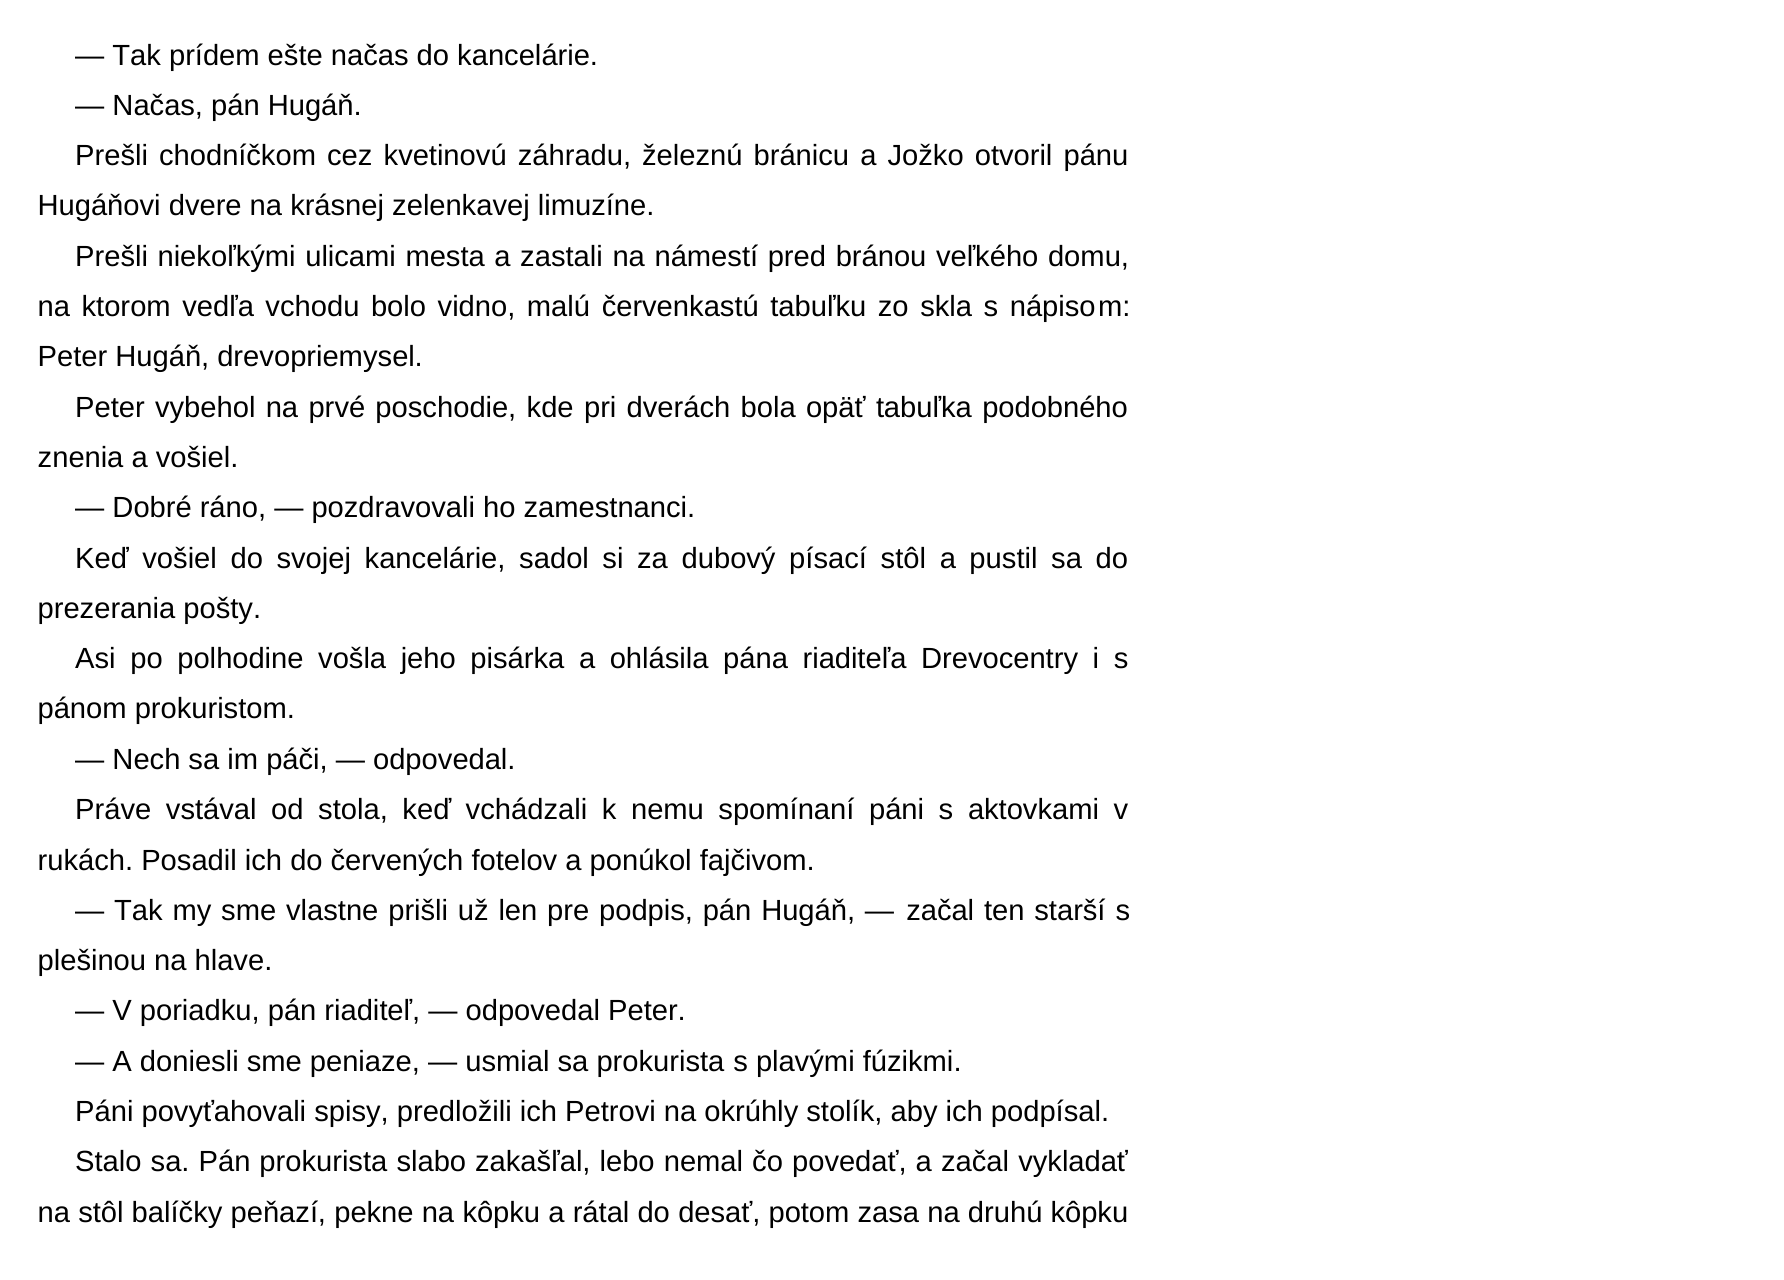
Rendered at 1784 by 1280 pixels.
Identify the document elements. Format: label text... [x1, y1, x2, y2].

text Keď vošiel do svojej kancelárie, sadol si za dubový písací stôl a pustil sa do prezerania pošty. [37, 541, 1130, 624]
text — Tak prídem ešte načas do kancelárie. [37, 37, 1130, 71]
text — Nech sa im páči, — odpovedal. [37, 742, 1130, 775]
text — Tak my sme vlastne prišli už len pre podpis, pán Hugáň, — začal ten starší s plešinou na hlave. [37, 893, 1130, 977]
text Stalo sa. Pán prokurista slabo zakašľal, lebo nemal čo povedať, a začal vykladať na stôl balíčky peňazí, pekne na kôpku a rátal do desať, potom zasa na druhú kôpku [37, 1144, 1130, 1228]
text Prešli chodníčkom cez kvetinovú záhradu, železnú bránicu a Jožko otvoril pánu Hugáňovi dvere na krásnej zelenkavej limuzíne. [37, 138, 1130, 222]
text Peter vybehol na prvé poschodie, kde pri dverách bola opäť tabuľka podobného znenia a vošiel. [37, 390, 1130, 473]
text Prešli niekoľkými ulicami mesta a zastali na námestí pred bránou veľkého domu, na ktorom vedľa vchodu bolo vidno, malú červenkastú tabuľku zo skla s nápisom: Peter Hugáň, drevopriemysel. [37, 239, 1130, 373]
text — Dobré ráno, — pozdravovali ho zamestnanci. [37, 490, 1130, 524]
text — Načas, pán Hugáň. [37, 88, 1130, 121]
text Asi po polhodine vošla jeho pisárka a ohlásila pána riaditeľa Drevocentry i s pánom prokuristom. [37, 641, 1130, 725]
text Páni povyťahovali spisy, predložili ich Petrovi na okrúhly stolík, aby ich podpísal. [37, 1094, 1130, 1128]
text — A doniesli sme peniaze, — usmial sa prokurista s plavými fúzikmi. [37, 1044, 1130, 1077]
text Práve vstával od stola, keď vchádzali k nemu spomínaní páni s aktovkami v rukách. Posadil ich do červených fotelov a ponúkol fajčivom. [37, 792, 1130, 876]
text — V poriadku, pán riaditeľ, — odpovedal Peter. [37, 993, 1130, 1027]
